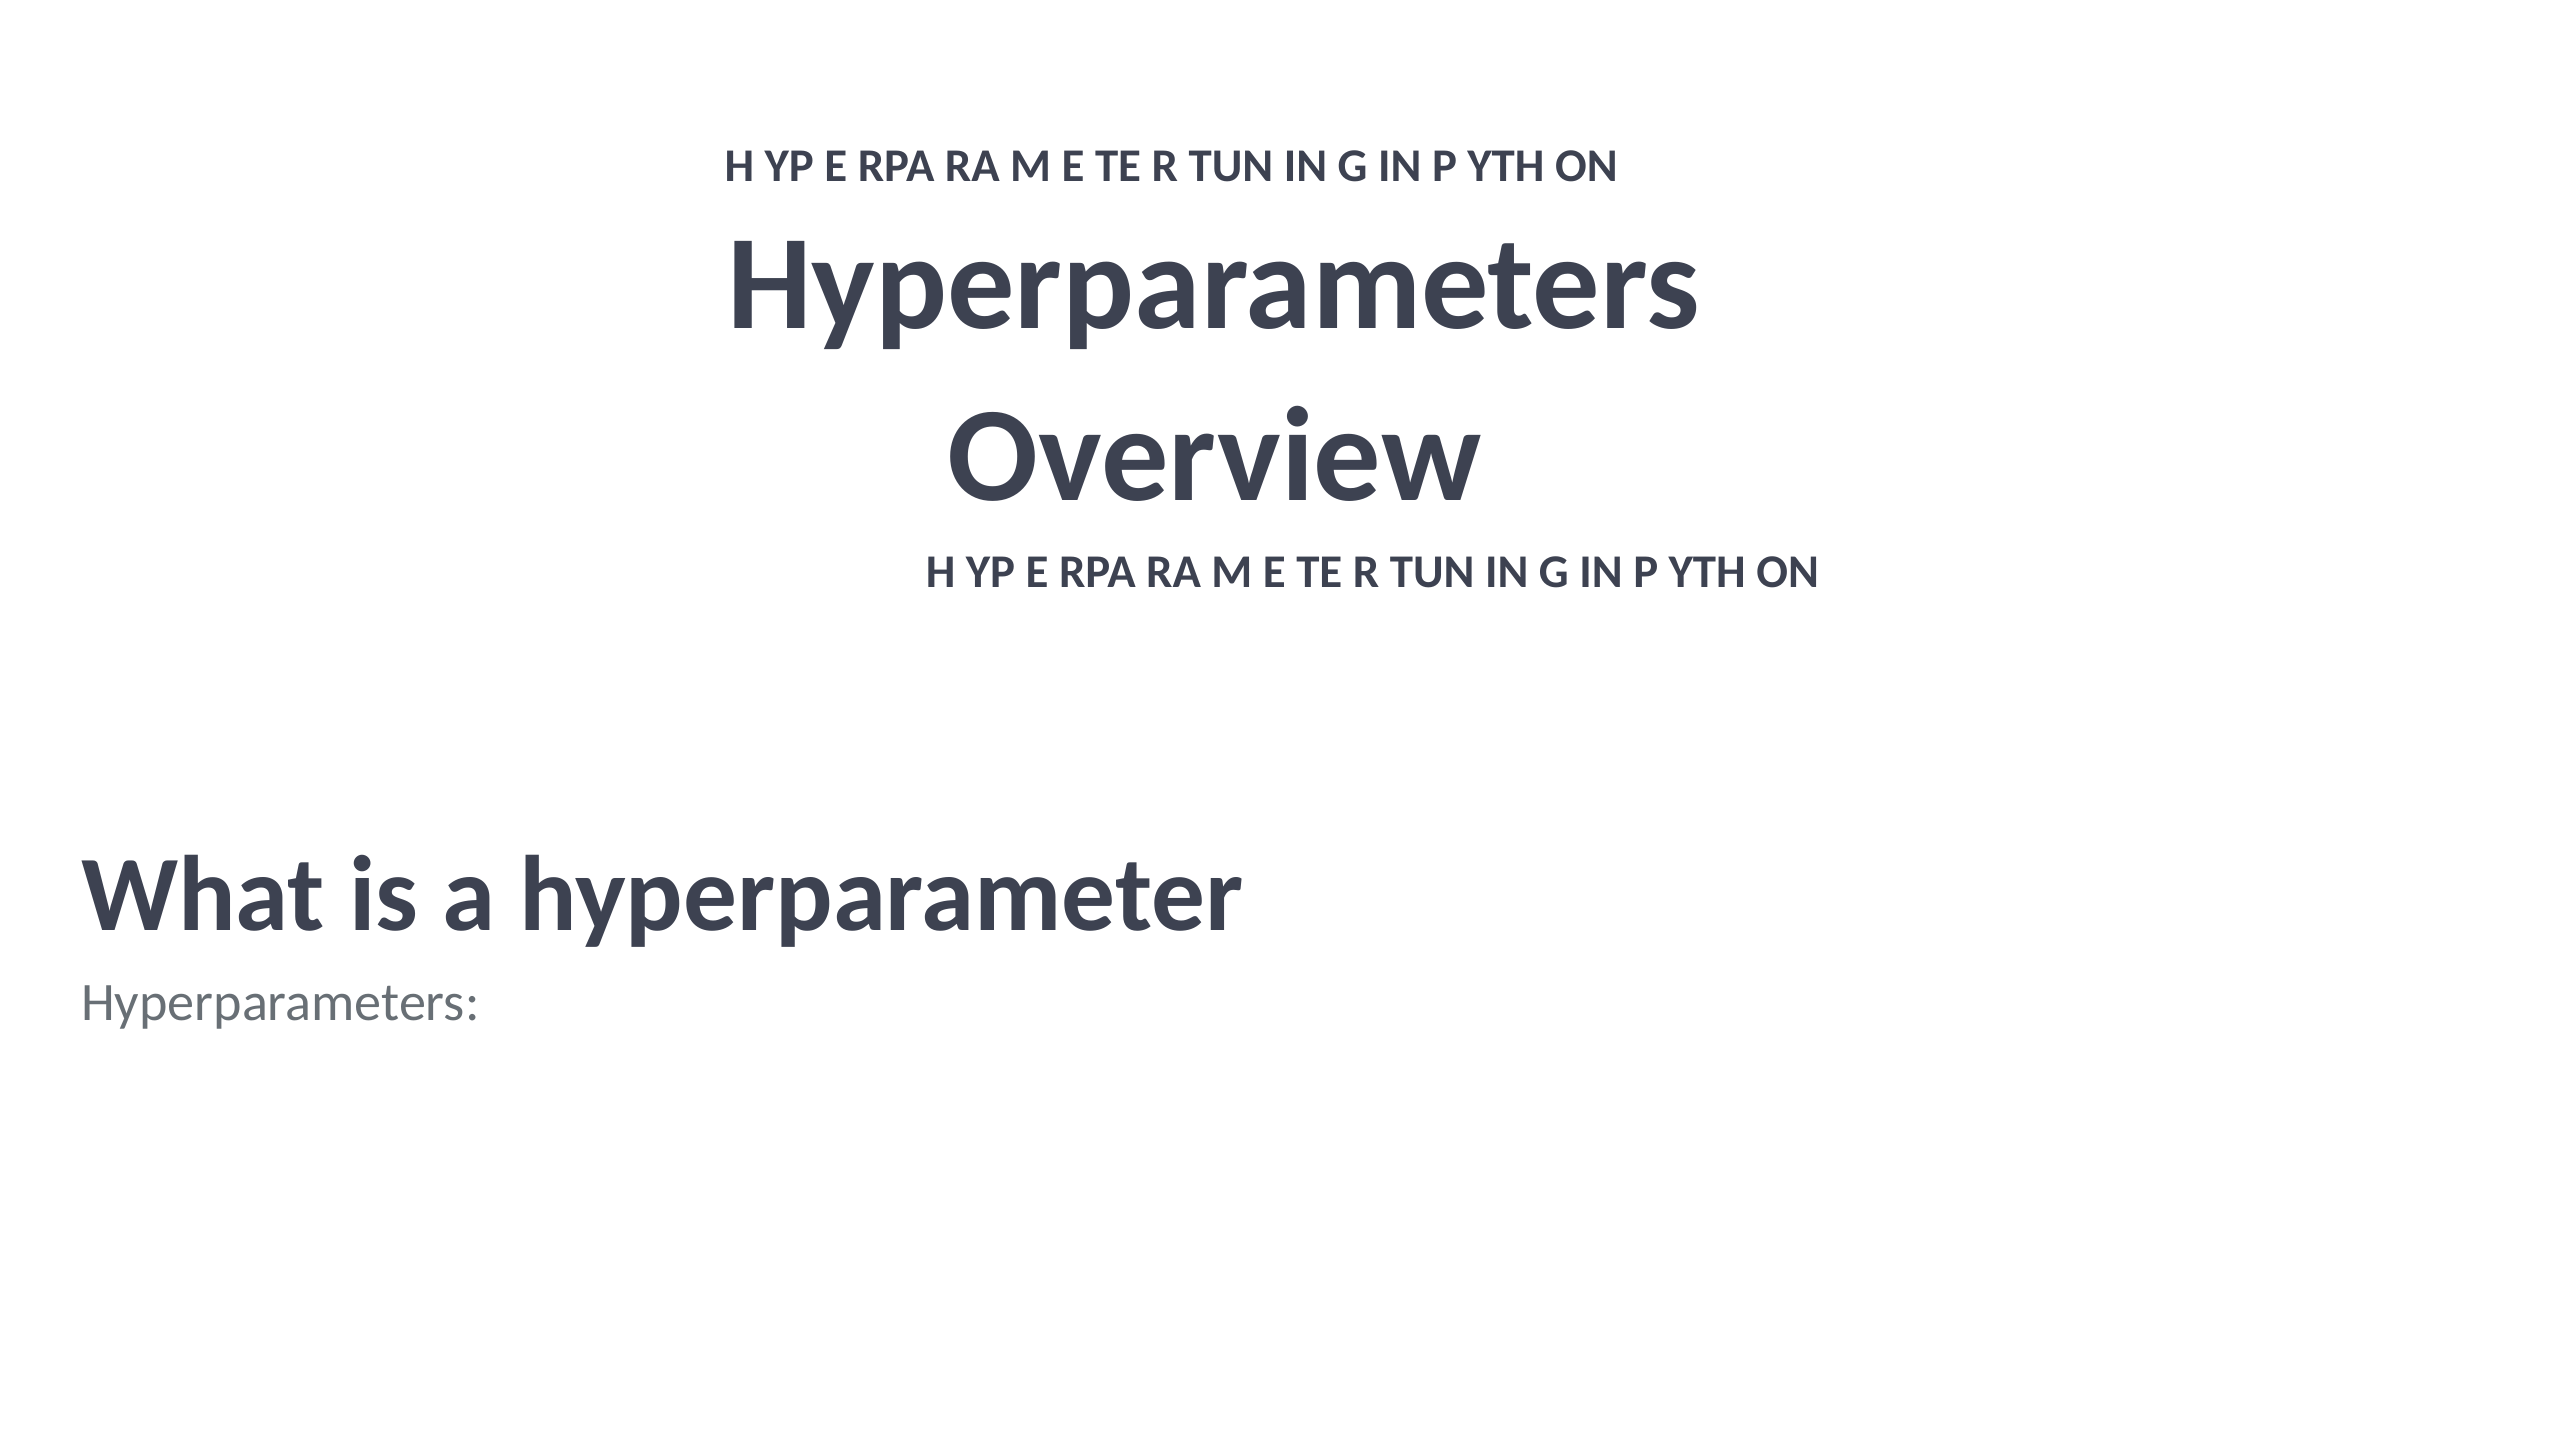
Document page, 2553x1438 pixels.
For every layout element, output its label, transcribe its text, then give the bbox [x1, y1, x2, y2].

text Hyperparameters: [81, 968, 1972, 1034]
text H YP E RPA RA M E TE R TUN IN G IN P YTH ON [724, 136, 1972, 193]
text Alex Scriven Data Scientist [52, 673, 461, 807]
text Hyperparameters Overview [583, 198, 1844, 534]
subtitle What is a hyperparameter [81, 827, 1972, 958]
text H YP E RPA RA M E TE R TUN IN G IN P YTH ON [54, 542, 1820, 599]
